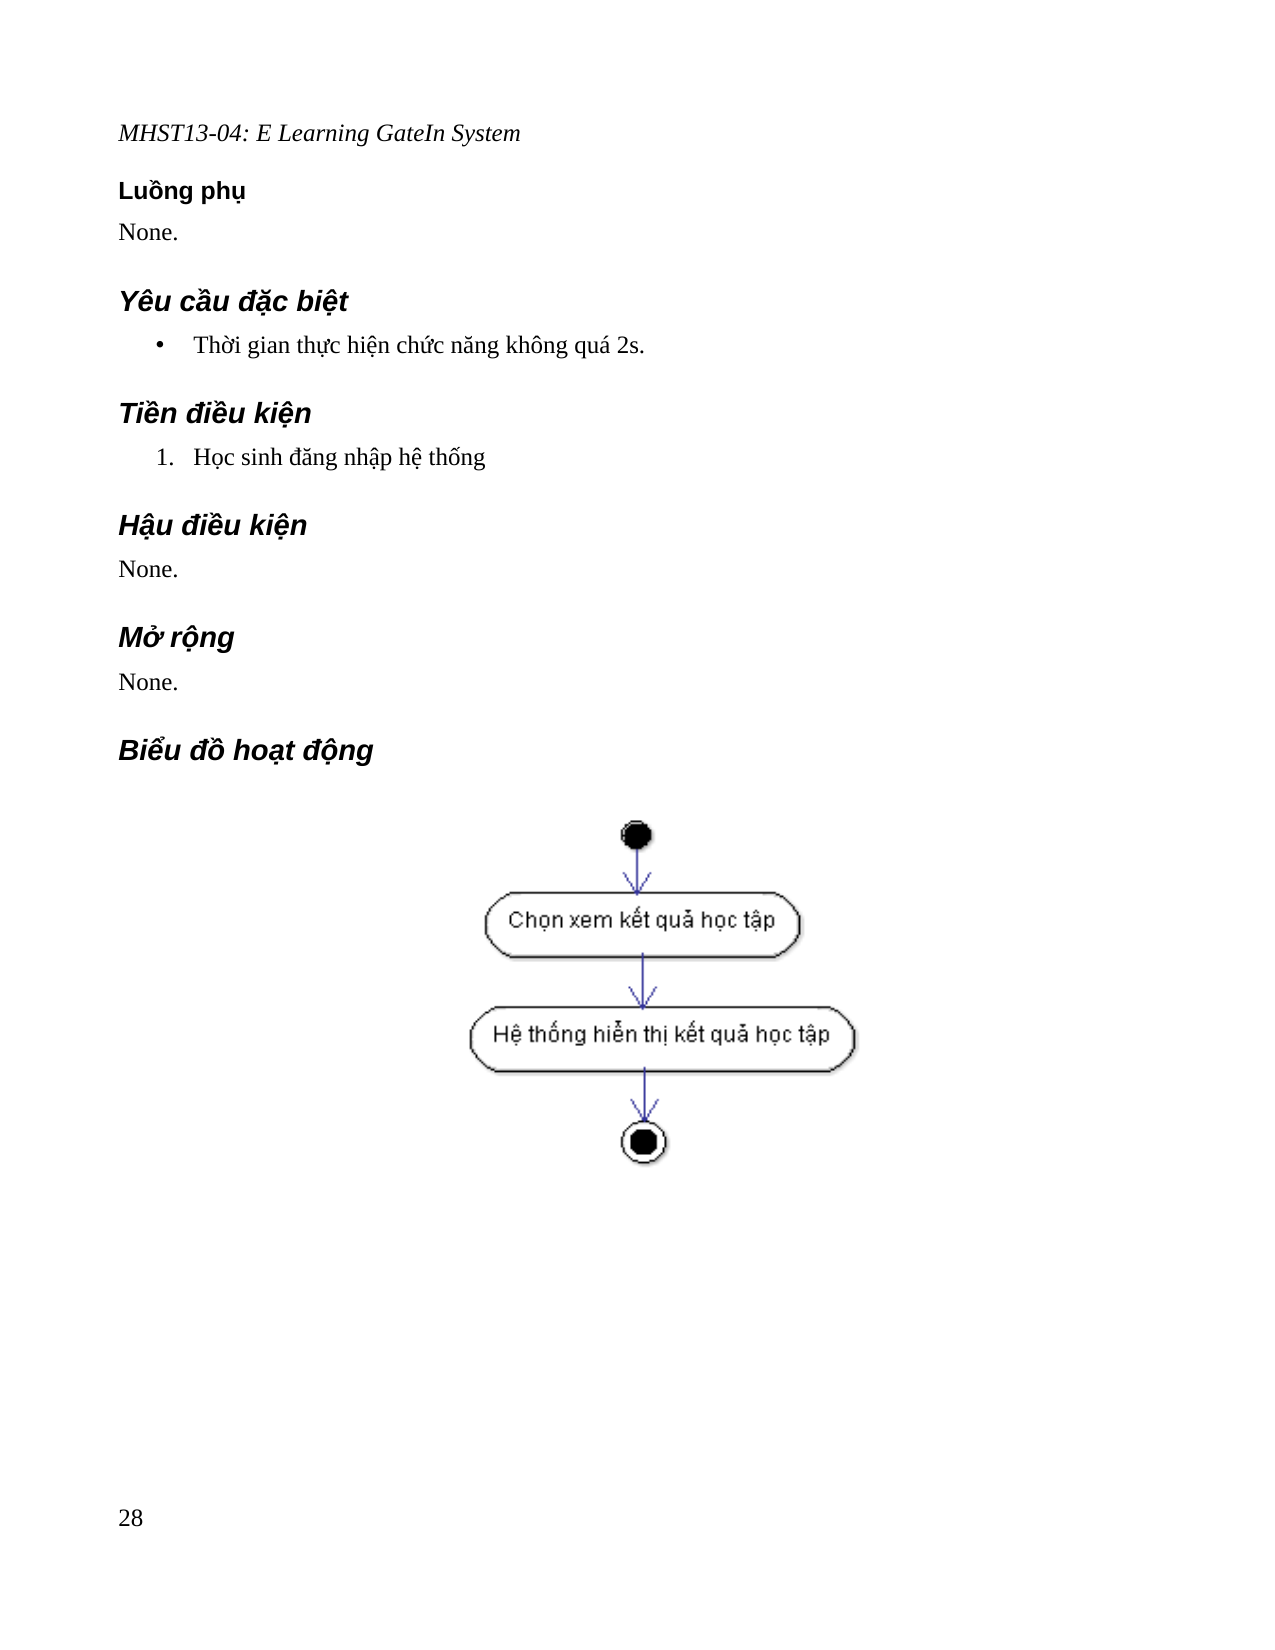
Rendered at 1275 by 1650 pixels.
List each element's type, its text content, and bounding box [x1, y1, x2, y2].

text None. [118, 667, 1157, 695]
picture [374, 778, 901, 1296]
text None. [118, 554, 1157, 583]
subtitle Tiền điều kiện [118, 396, 1157, 429]
subtitle Biểu đồ hoạt động [118, 733, 1157, 766]
subtitle Mở rộng [118, 621, 1157, 654]
list Học sinh đăng nhập hệ thống [156, 442, 1157, 471]
subtitle Yêu cầu đặc biệt [118, 284, 1157, 317]
subtitle Hậu điều kiện [118, 508, 1157, 542]
list Thời gian thực hiện chức năng không quá 2s. [156, 330, 1157, 358]
text None. [118, 217, 1157, 246]
subtitle Luồng phụ [118, 176, 1157, 205]
